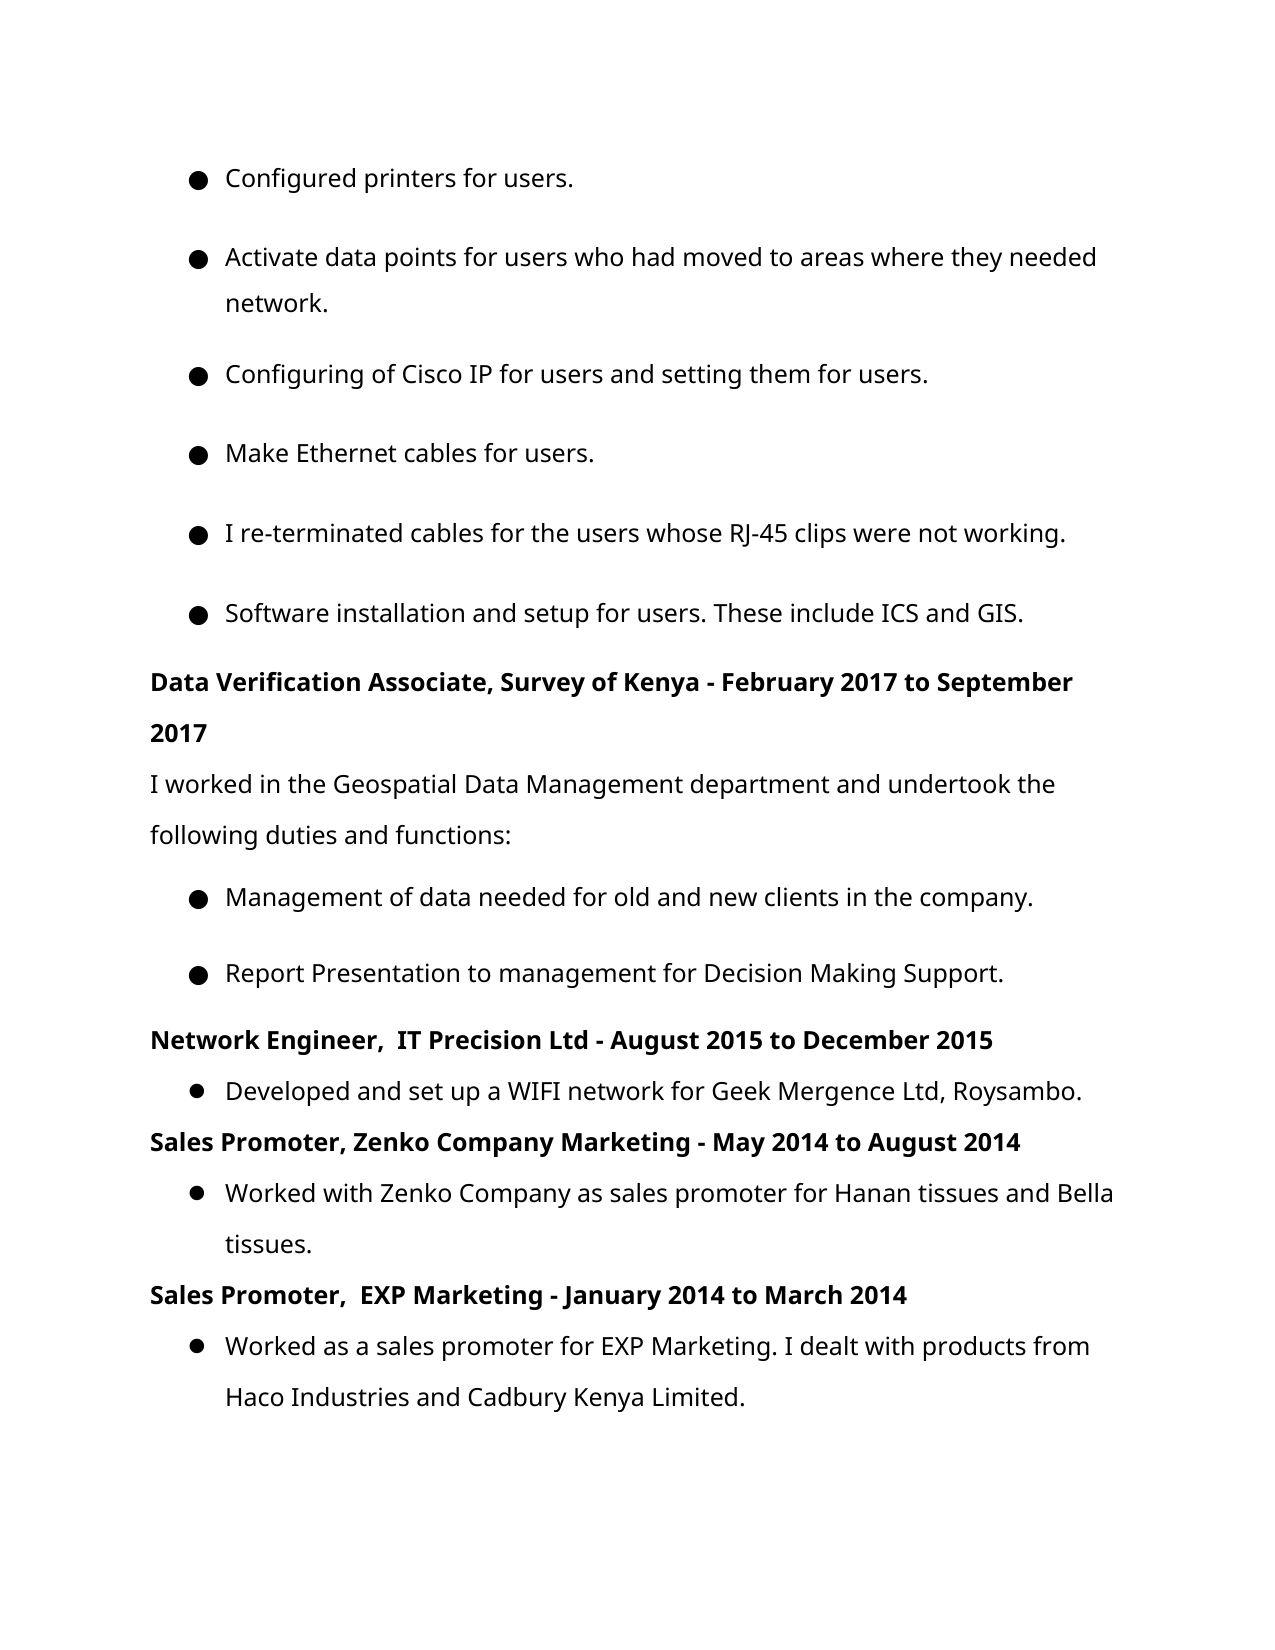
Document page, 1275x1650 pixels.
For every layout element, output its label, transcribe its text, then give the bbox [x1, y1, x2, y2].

text Network Engineer, IT Precision Ltd - August 2015 to December 2015 [150, 1023, 1125, 1057]
list I re-terminated cables for the users whose RJ-45 clips were not working. [187, 505, 1125, 557]
text Sales Promoter, Zenko Company Marketing - May 2014 to August 2014 [150, 1125, 1125, 1159]
list Configured printers for users. [187, 150, 1125, 201]
list Report Presentation to management for Decision Making Support. [187, 946, 1125, 997]
list Software installation and setup for users. These include ICS and GIS. [187, 585, 1125, 636]
list Management of data needed for old and new clients in the company. [187, 869, 1125, 920]
list Activate data points for users who had moved to areas where they needed network. [187, 230, 1125, 320]
list Configuring of Cisco IP for users and setting them for users. [187, 346, 1125, 397]
list Worked with Zenko Company as sales promoter for Hanan tissues and Bella tissues. [187, 1176, 1125, 1261]
text I worked in the Geospatial Data Management department and undertook the following duties and functions: [150, 767, 1125, 852]
list Worked as a sales promoter for EXP Marketing. I dealt with products from Haco Industries and Cadbury Kenya Limited. [187, 1329, 1125, 1414]
list Make Ethernet cables for users. [187, 426, 1125, 477]
text Data Verification Associate, Survey of Kenya - February 2017 to September 2017 [150, 665, 1125, 750]
list Developed and set up a WIFI network for Geek Mergence Ltd, Roysambo. [187, 1074, 1125, 1108]
text Sales Promoter, EXP Marketing - January 2014 to March 2014 [150, 1278, 1125, 1312]
